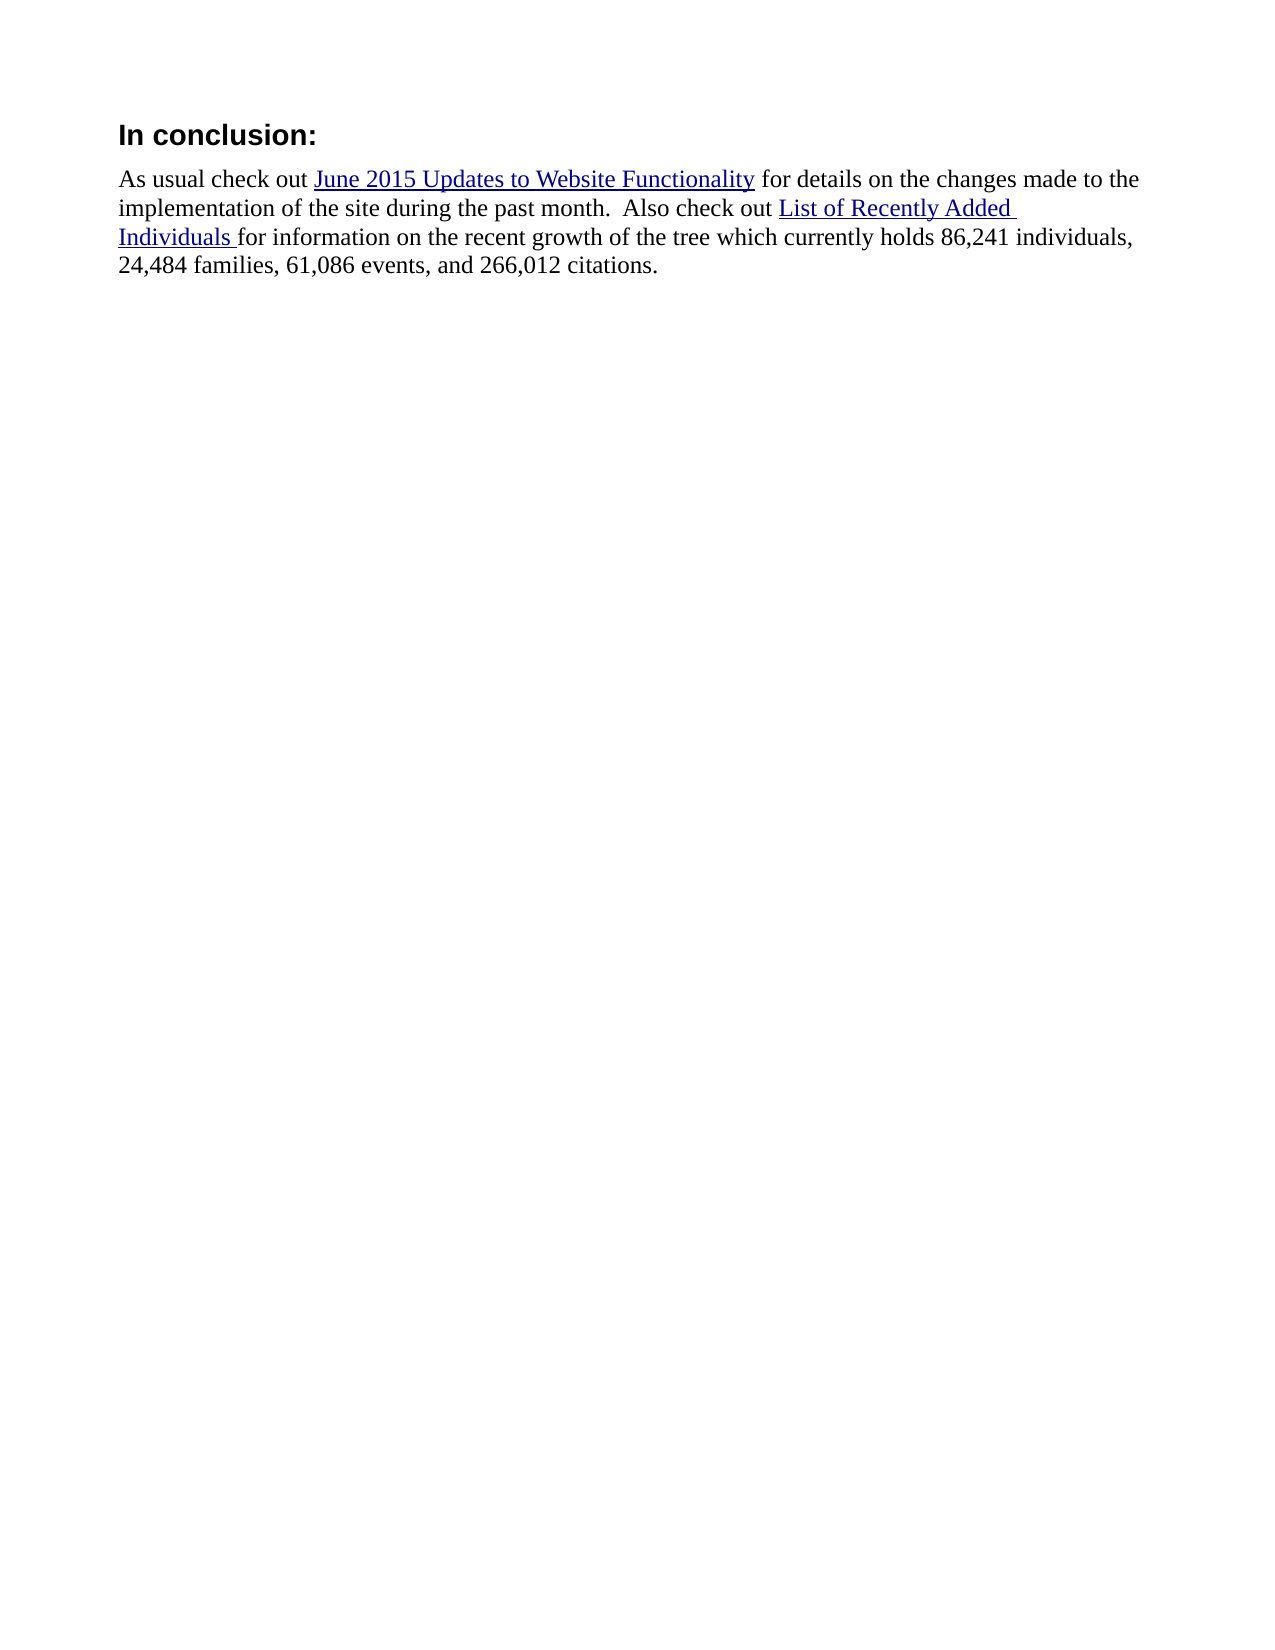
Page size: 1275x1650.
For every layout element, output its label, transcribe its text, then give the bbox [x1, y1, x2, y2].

subtitle In conclusion: [118, 118, 1157, 152]
text As usual check out June 2015 Updates to Website Functionality for details on the changes made to the implementation of the site during the past month. Also check out List of Recently Added Individuals for information on the recent growth of the tree which currently holds 86,241 individuals, 24,484 families, 61,086 events, and 266,012 citations. [118, 164, 1157, 279]
